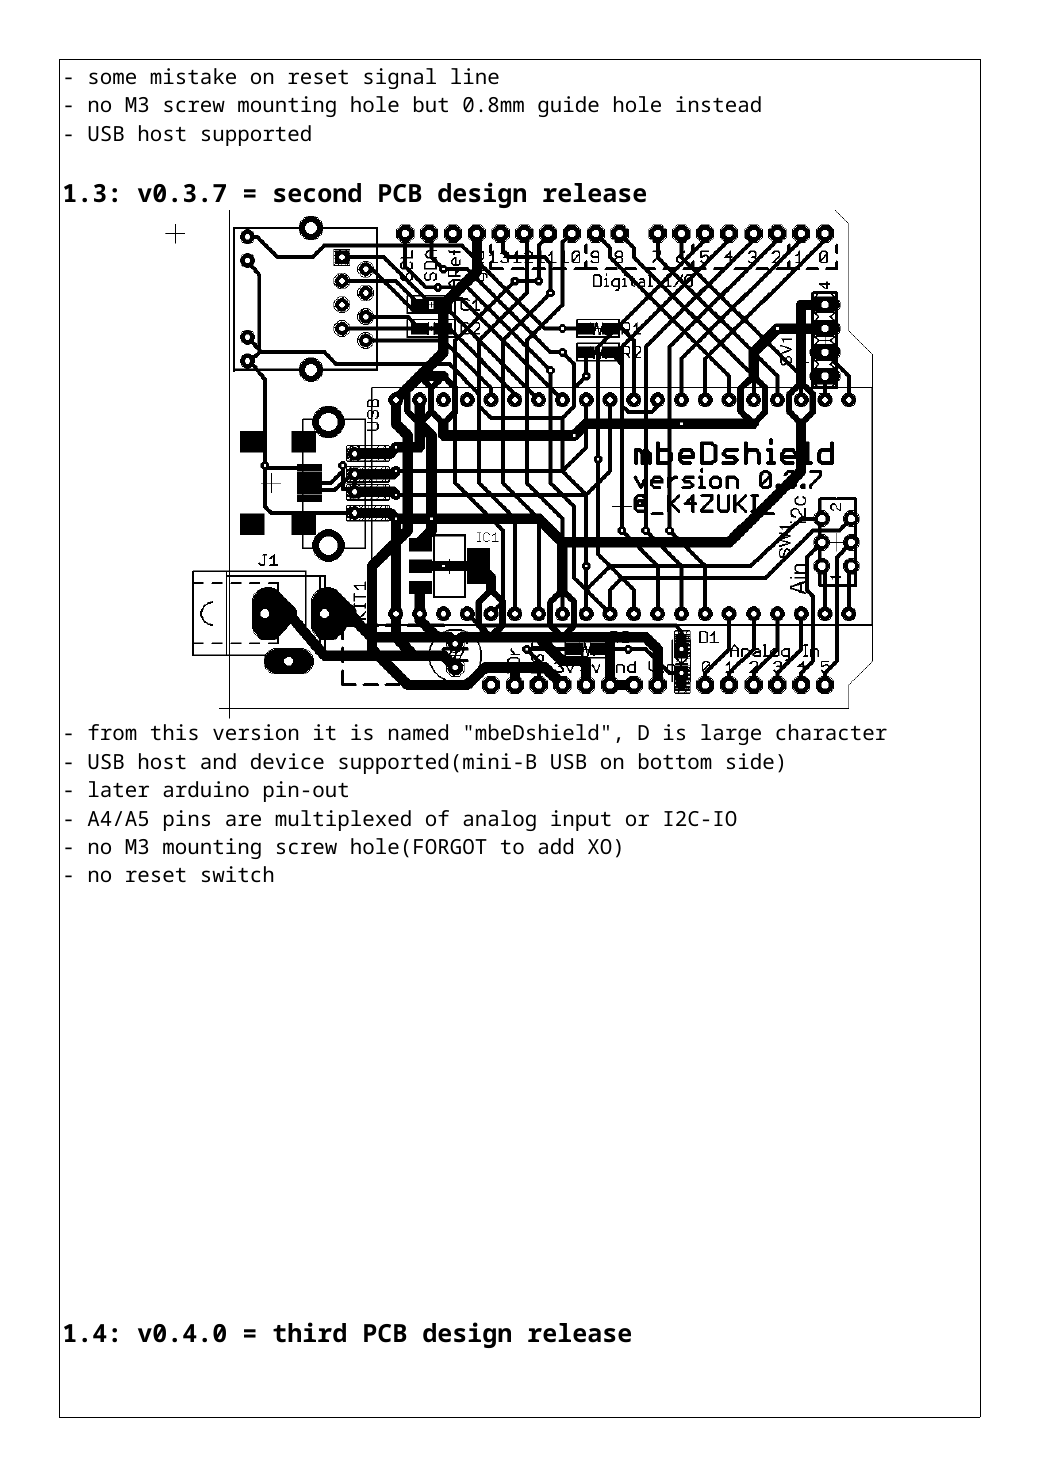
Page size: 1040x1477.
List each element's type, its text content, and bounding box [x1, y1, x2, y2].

text - no M3 screw mounting hole but 0.8mm guide hole instead [62, 91, 977, 119]
text - some mistake on reset signal line [62, 62, 977, 91]
text - no M3 mounting screw hole(FORGOT to add XO) [62, 832, 977, 861]
text - USB host and device supported(mini-B USB on bottom side) [62, 747, 977, 775]
text 1.3: v0.3.7 = second PCB design release [62, 176, 977, 210]
picture [165, 210, 874, 719]
text 1.4: v0.4.0 = third PCB design release [62, 1316, 977, 1349]
text - from this version it is named "mbeDshield", D is large character [62, 718, 977, 747]
text - no reset switch [62, 861, 977, 889]
text - later arduino pin-out [62, 775, 977, 804]
text - A4/A5 pins are multiplexed of analog input or I2C-IO [62, 804, 977, 832]
text - USB host supported [62, 119, 977, 147]
